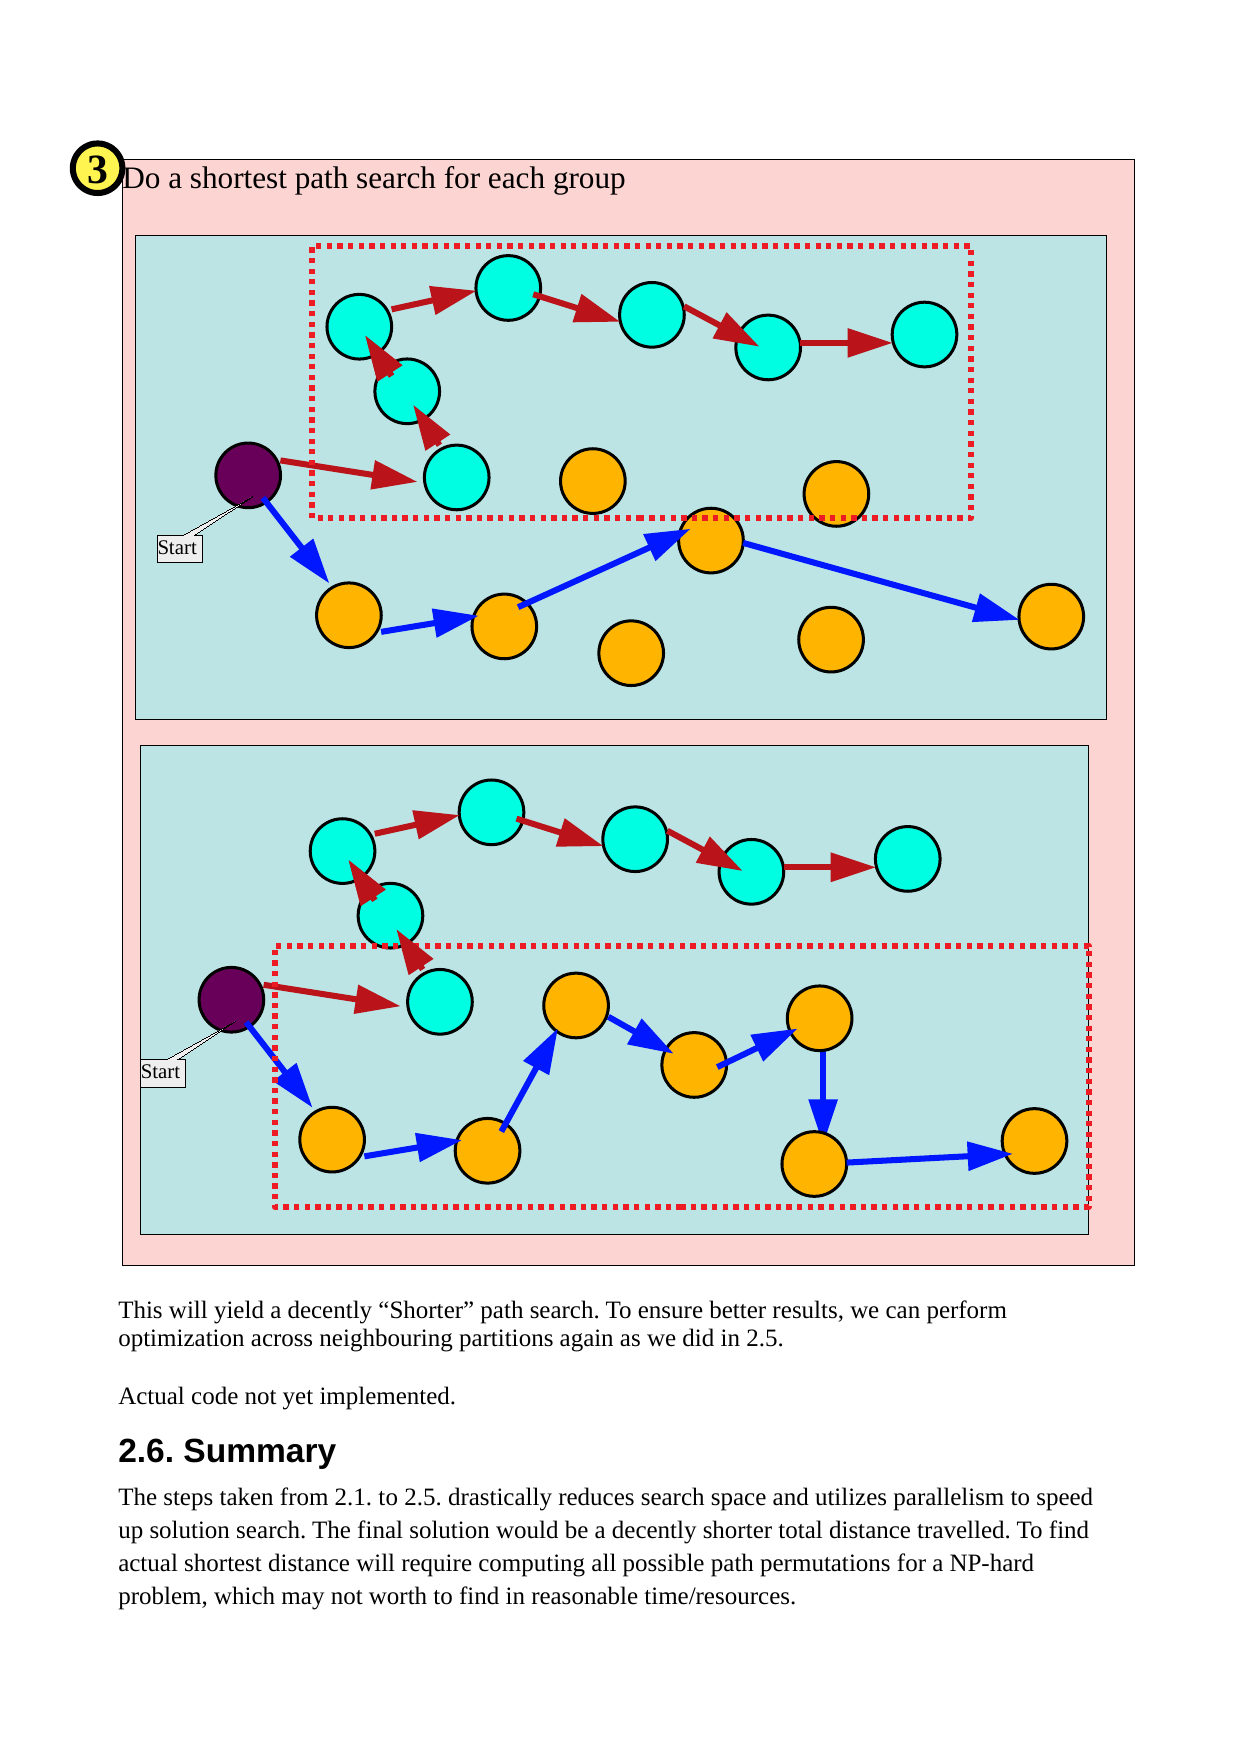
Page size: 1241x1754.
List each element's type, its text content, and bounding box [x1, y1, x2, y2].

text The steps taken from 2.1. to 2.5. drastically reduces search space and utilizes parallelism to speed up solution search. The final solution would be a decently shorter total distance travelled. To find actual shortest distance will require computing all possible path permutations for a NP-hard problem, which may not worth to find in reasonable time/resources. [118, 1482, 1122, 1609]
text Actual code not yet implemented. [118, 1381, 1122, 1410]
subtitle 2.6. Summary [118, 1431, 1122, 1469]
text This will yield a decently “Shorter” path search. To ensure better results, we can perform optimization across neighbouring partitions again as we did in 2.5. [118, 1295, 1122, 1352]
